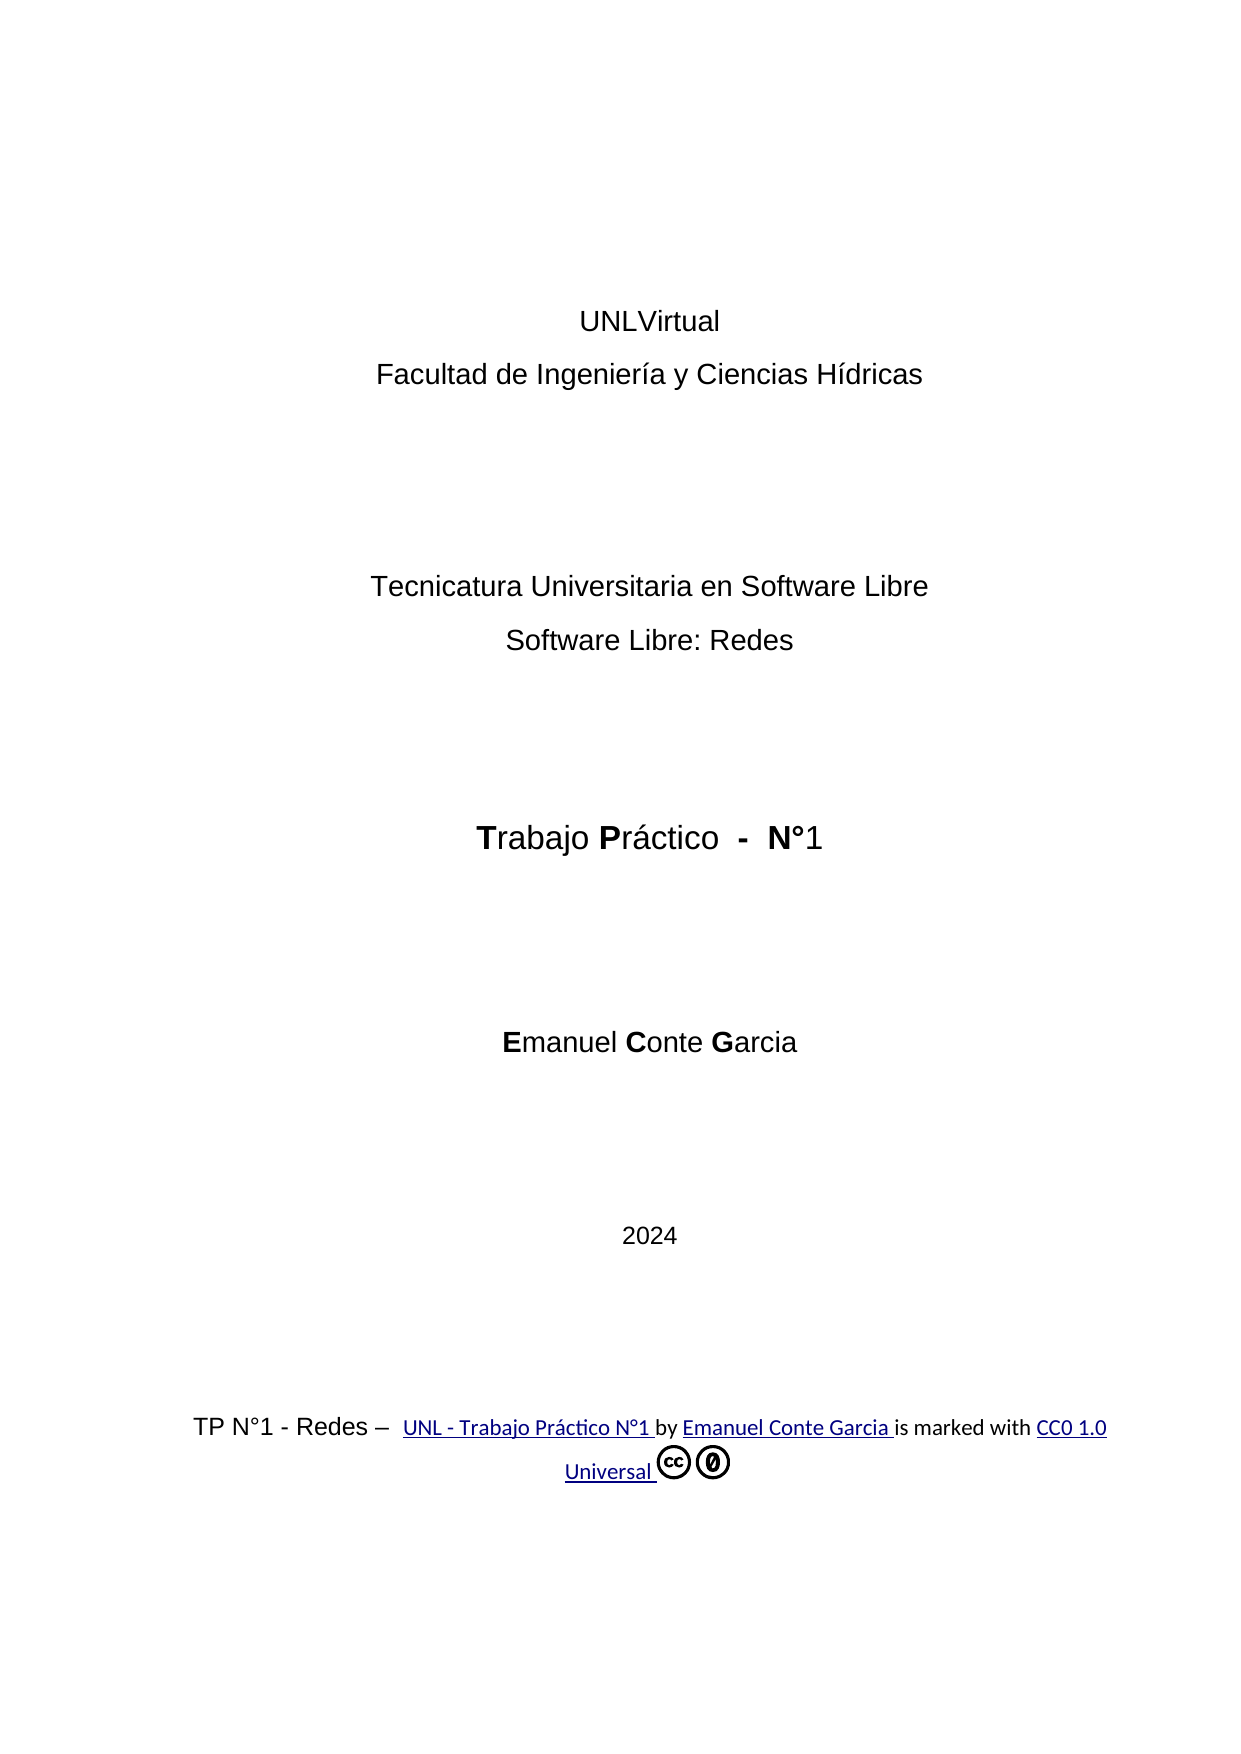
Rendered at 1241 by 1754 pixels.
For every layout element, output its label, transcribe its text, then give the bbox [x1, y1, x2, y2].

text 2024 [177, 1221, 1122, 1250]
text Emanuel Conte Garcia [177, 1025, 1122, 1059]
text Trabajo Práctico - N°1 [177, 818, 1122, 857]
text TP N°1 - Redes – UNL - Trabajo Práctico N°1 by Emanuel Conte Garcia is marked with CC0 1.0 Universal [177, 1412, 1122, 1485]
text UNLVirtual [177, 304, 1122, 337]
text Tecnicatura Universitaria en Software Libre [177, 569, 1122, 603]
text Facultad de Ingeniería y Ciencias Hídricas [177, 357, 1122, 390]
text Software Libre: Redes [177, 622, 1122, 656]
